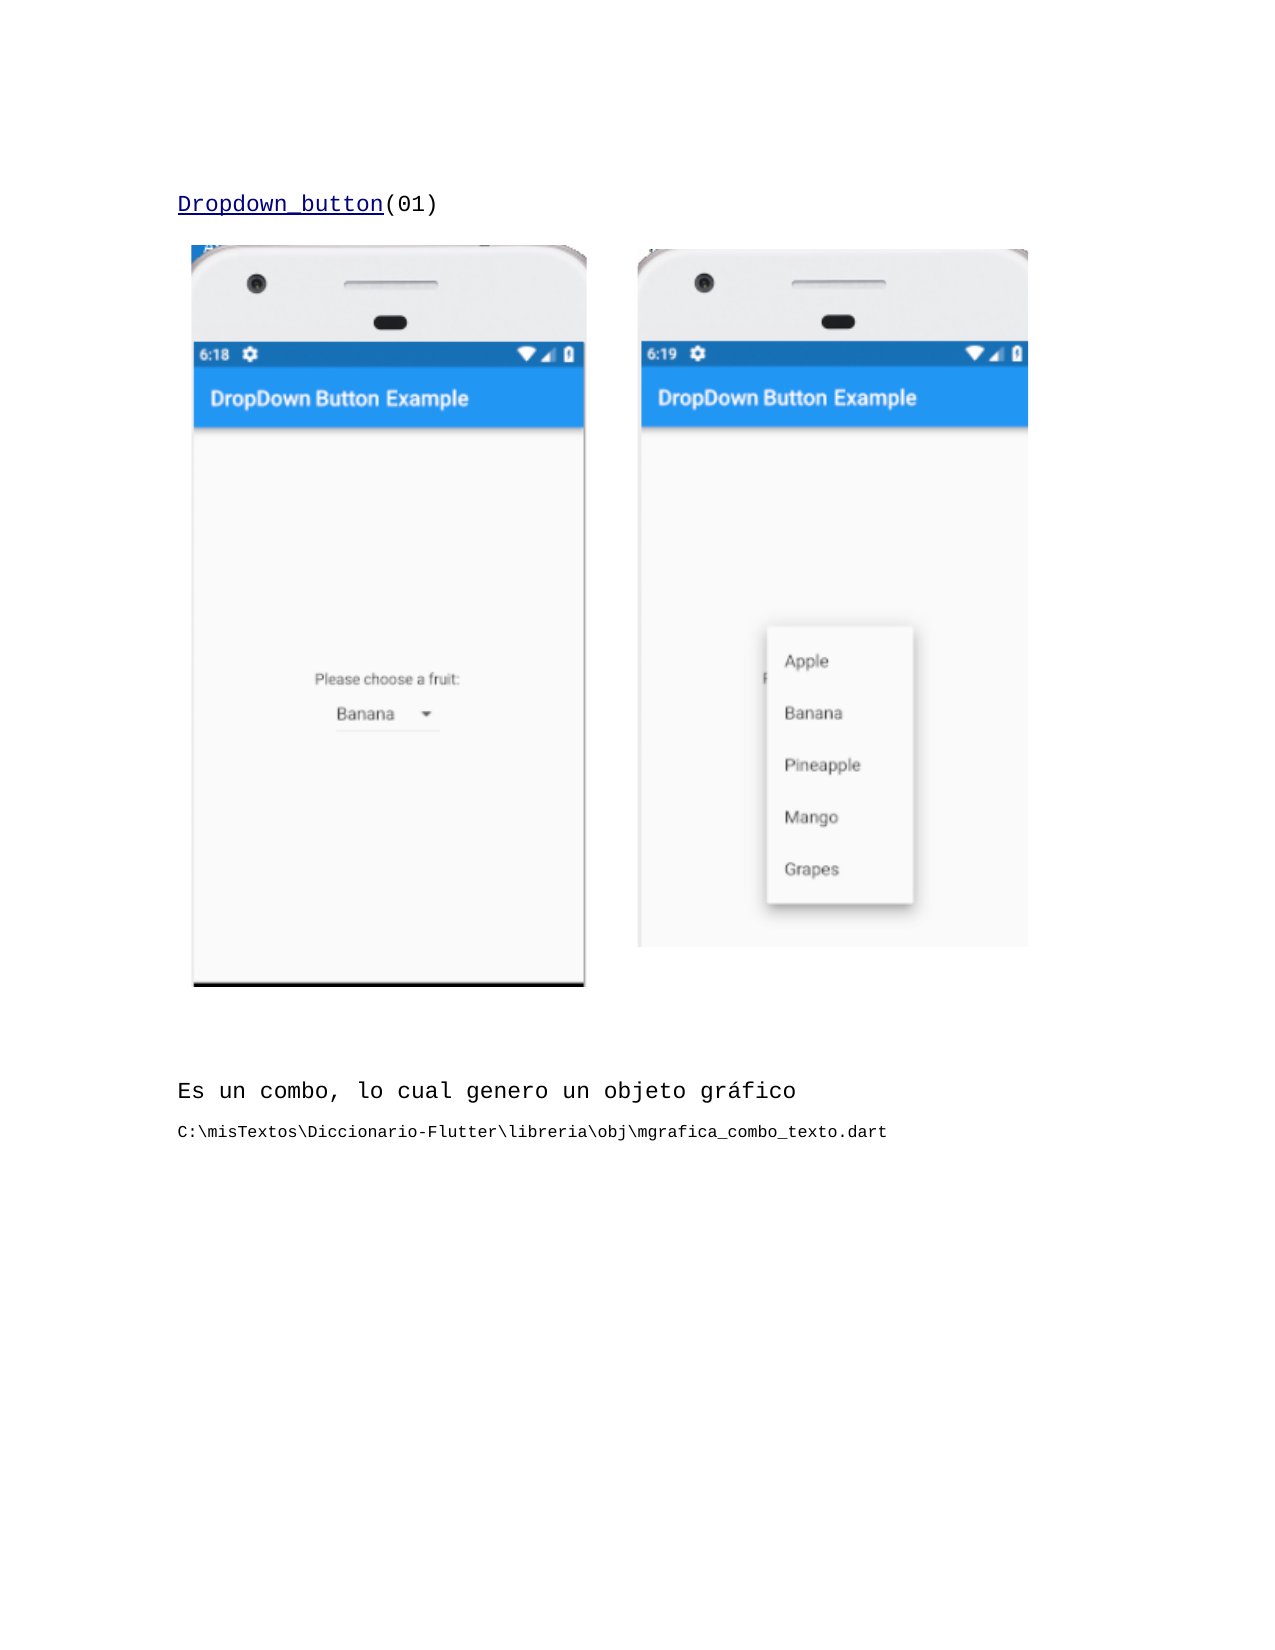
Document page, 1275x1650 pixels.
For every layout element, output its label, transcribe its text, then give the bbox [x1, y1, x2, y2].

text Es un combo, lo cual genero un objeto gráfico [177, 1079, 1098, 1105]
text C:\misTextos\Diccionario-Flutter\libreria\obj\mgrafica_combo_texto.dart [177, 1124, 1098, 1143]
picture [191, 245, 587, 987]
picture [637, 249, 1029, 947]
text Dropdown_button(01) [177, 192, 1098, 218]
